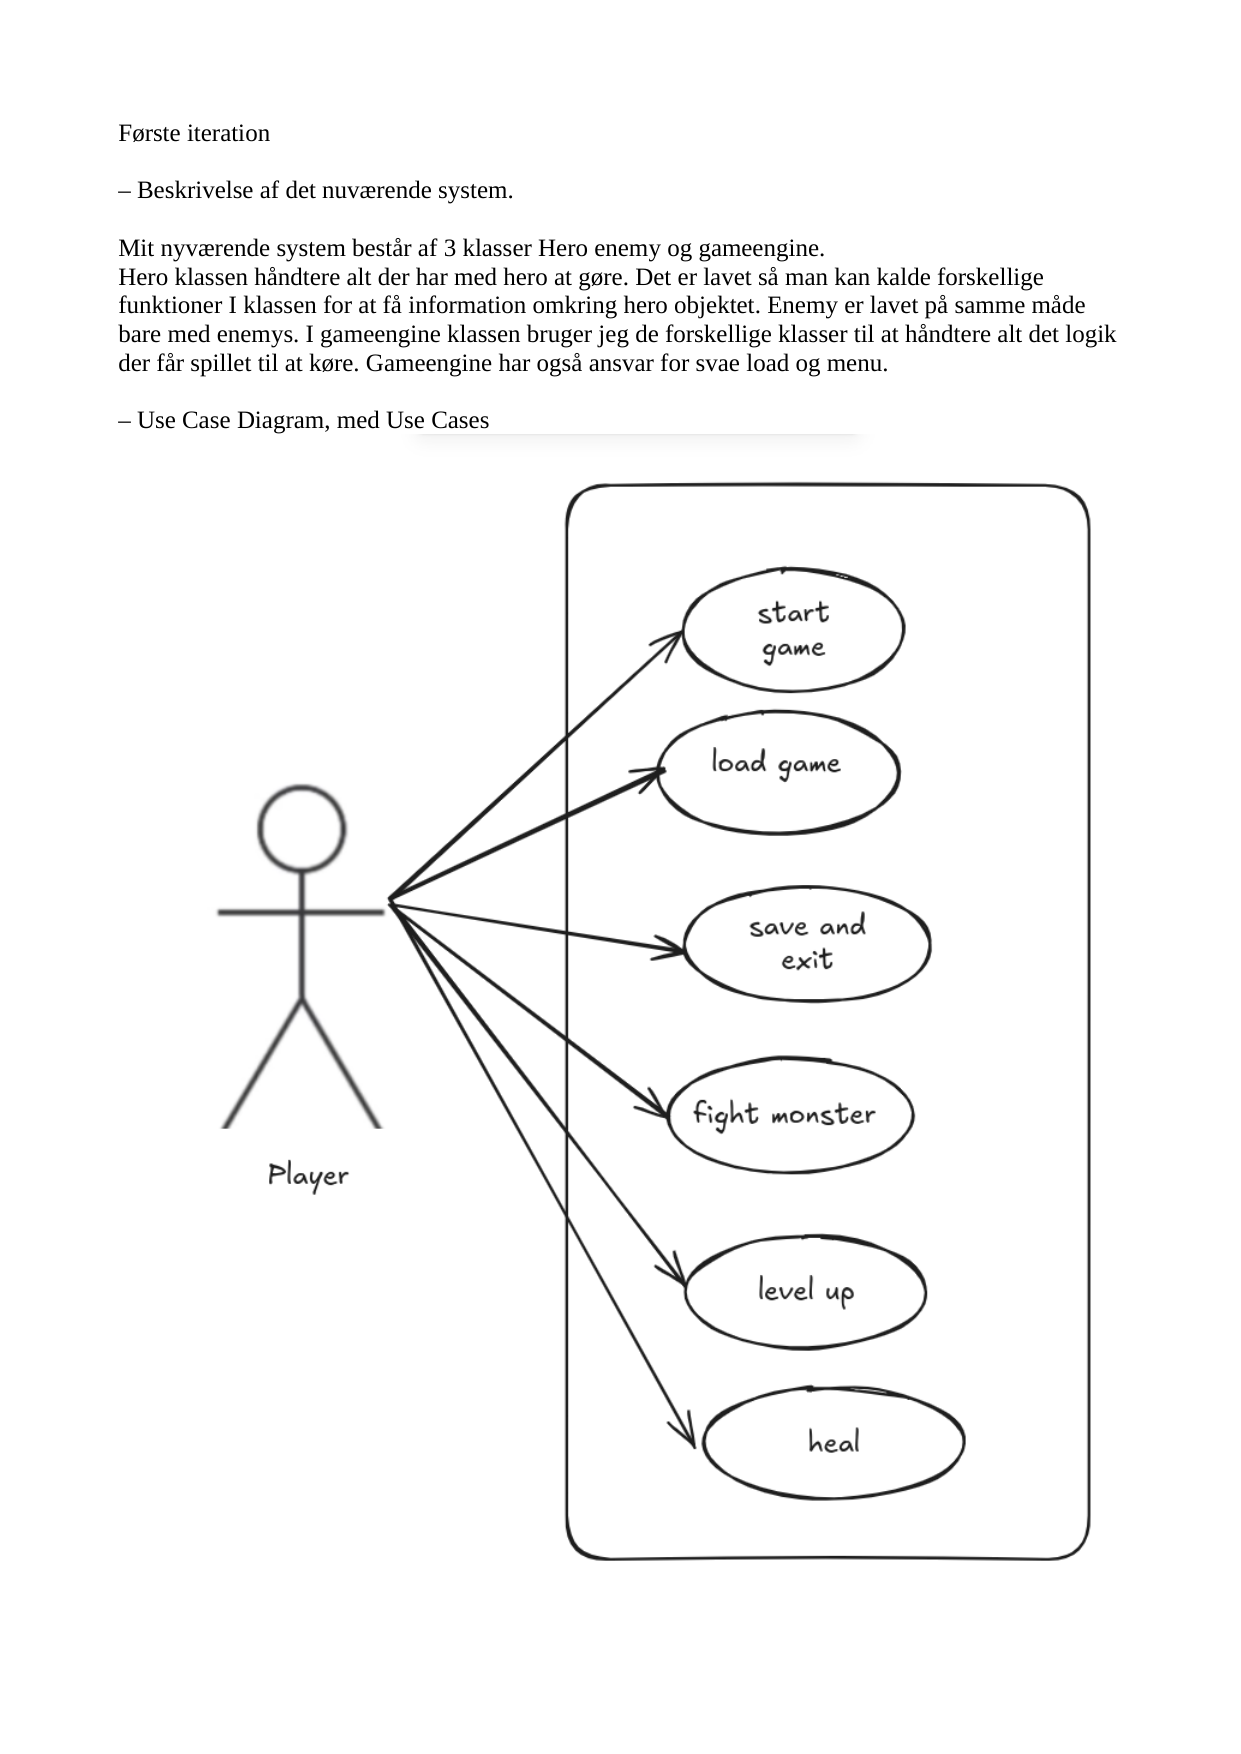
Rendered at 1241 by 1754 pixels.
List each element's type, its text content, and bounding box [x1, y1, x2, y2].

text Hero klassen håndtere alt der har med hero at gøre. Det er lavet så man kan kalde forskellige funktioner I klassen for at få information omkring hero objektet. Enemy er lavet på samme måde bare med enemys. I gameengine klassen bruger jeg de forskellige klasser til at håndtere alt det logik der får spillet til at køre. Gameengine har også ansvar for svae load og menu. [118, 262, 1122, 377]
text Mit nyværende system består af 3 klasser Hero enemy og gameengine. [118, 233, 1122, 262]
text – Use Case Diagram, med Use Cases [118, 406, 1122, 434]
picture [118, 434, 1123, 1574]
text Første iteration [118, 118, 1122, 147]
text – Beskrivelse af det nuværende system. [118, 176, 1122, 204]
